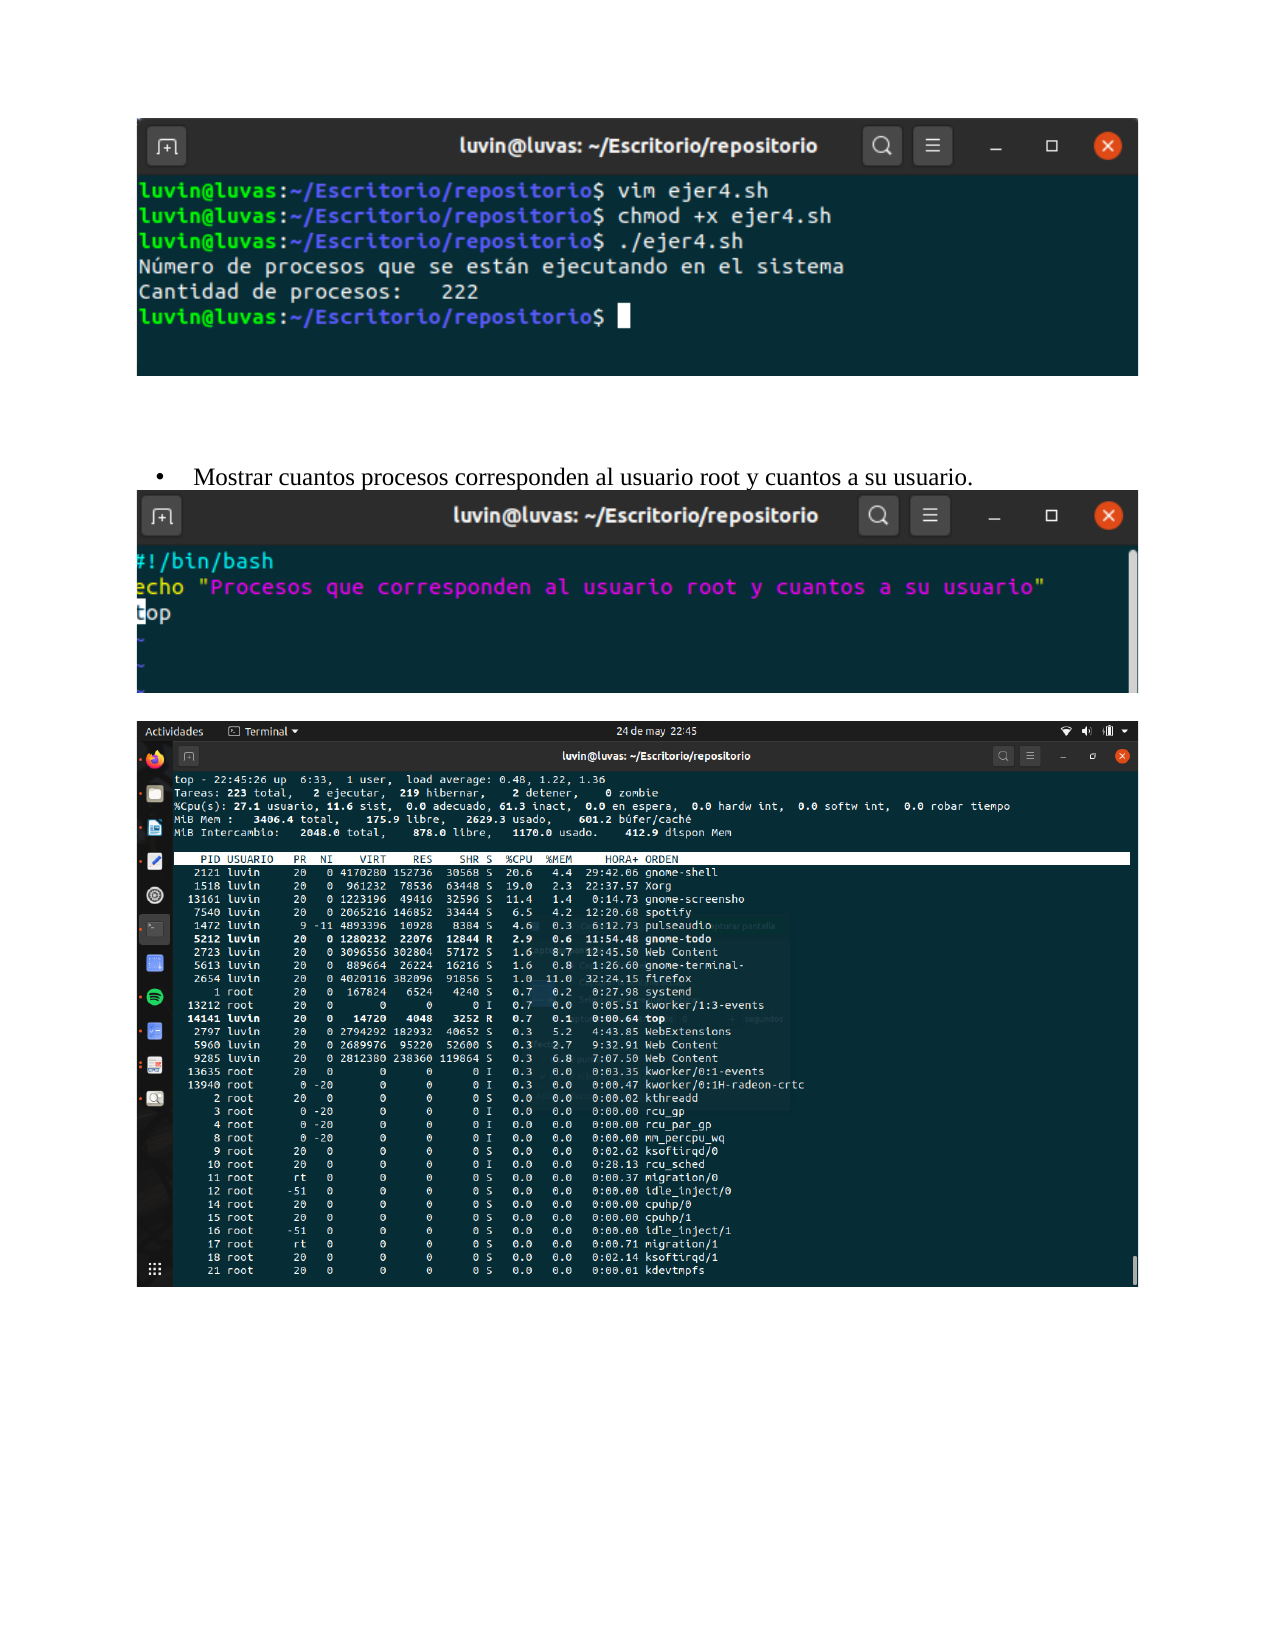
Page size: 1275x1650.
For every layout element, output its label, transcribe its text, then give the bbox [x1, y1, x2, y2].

picture [136, 118, 1139, 376]
list Mostrar cuantos procesos corresponden al usuario root y cuantos a su usuario. [156, 462, 1157, 490]
picture [136, 721, 1139, 1287]
picture [136, 490, 1139, 693]
